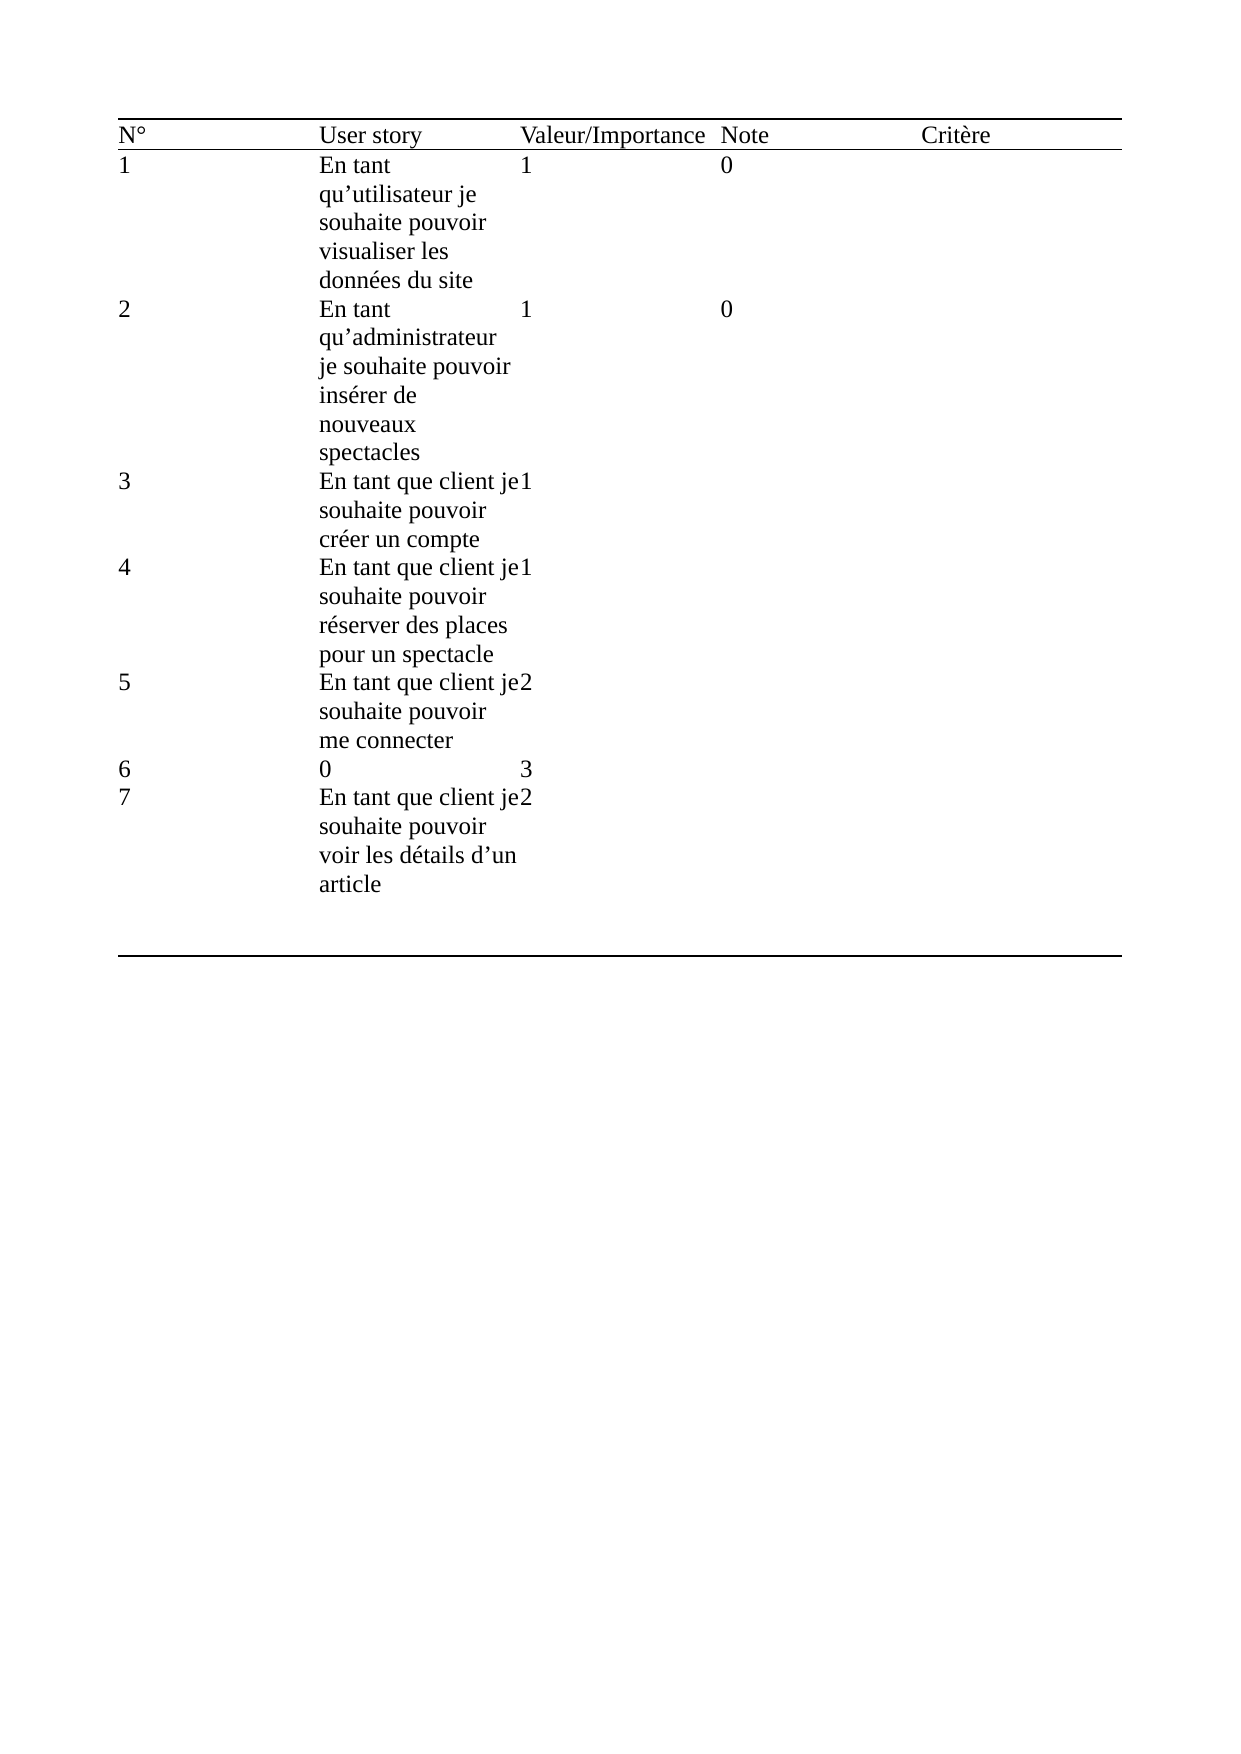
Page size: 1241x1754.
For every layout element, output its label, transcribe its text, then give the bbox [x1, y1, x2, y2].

table_cell 2 [118, 294, 319, 466]
table_cell En tant que client je souhaite pouvoir créer un compte [319, 466, 520, 552]
table_cell 1 [118, 150, 319, 294]
table_cell [921, 898, 1122, 926]
table_cell [921, 926, 1122, 955]
table_cell 3 [520, 754, 720, 782]
table_cell [720, 783, 921, 897]
table_header User story [319, 120, 520, 148]
table_cell 7 [118, 783, 319, 897]
table_cell [720, 466, 921, 552]
table_cell 1 [520, 150, 720, 294]
table_cell 2 [520, 668, 720, 754]
table_cell [720, 668, 921, 754]
table_cell [720, 553, 921, 667]
table_cell [319, 926, 520, 955]
table_cell [921, 754, 1122, 782]
table_cell [921, 294, 1122, 466]
table_cell En tant qu’utilisateur je souhaite pouvoir visualiser les données du site [319, 150, 520, 294]
table_cell [720, 754, 921, 782]
table_cell 0 [720, 294, 921, 466]
table_cell En tant que client je souhaite pouvoir réserver des places pour un spectacle [319, 553, 520, 667]
table_cell En tant que client je souhaite pouvoir me connecter [319, 668, 520, 754]
table_cell [720, 898, 921, 926]
table_cell [720, 926, 921, 955]
table_cell [921, 553, 1122, 667]
table_cell [319, 898, 520, 926]
table_cell 3 [118, 466, 319, 552]
table_cell [118, 926, 319, 955]
table_header Critère [921, 120, 1122, 148]
table_cell [520, 898, 720, 926]
table_header N° [118, 120, 319, 148]
table_cell [118, 898, 319, 926]
table_cell 6 [118, 754, 319, 782]
table_header Valeur/Importance [520, 120, 720, 148]
table_cell [921, 150, 1122, 294]
table_cell 5 [118, 668, 319, 754]
table_cell 0 [319, 754, 520, 782]
table_cell 1 [520, 466, 720, 552]
table_cell En tant qu’administrateur je souhaite pouvoir insérer de nouveaux spectacles [319, 294, 520, 466]
table_cell 0 [720, 150, 921, 294]
table_cell [921, 466, 1122, 552]
table_cell [520, 926, 720, 955]
table_cell 4 [118, 553, 319, 667]
table_cell En tant que client je souhaite pouvoir voir les détails d’un article [319, 783, 520, 897]
table_header Note [720, 120, 921, 148]
table_cell 2 [520, 783, 720, 897]
table_cell 1 [520, 294, 720, 466]
table_cell 1 [520, 553, 720, 667]
table_cell [921, 783, 1122, 897]
table_cell [921, 668, 1122, 754]
